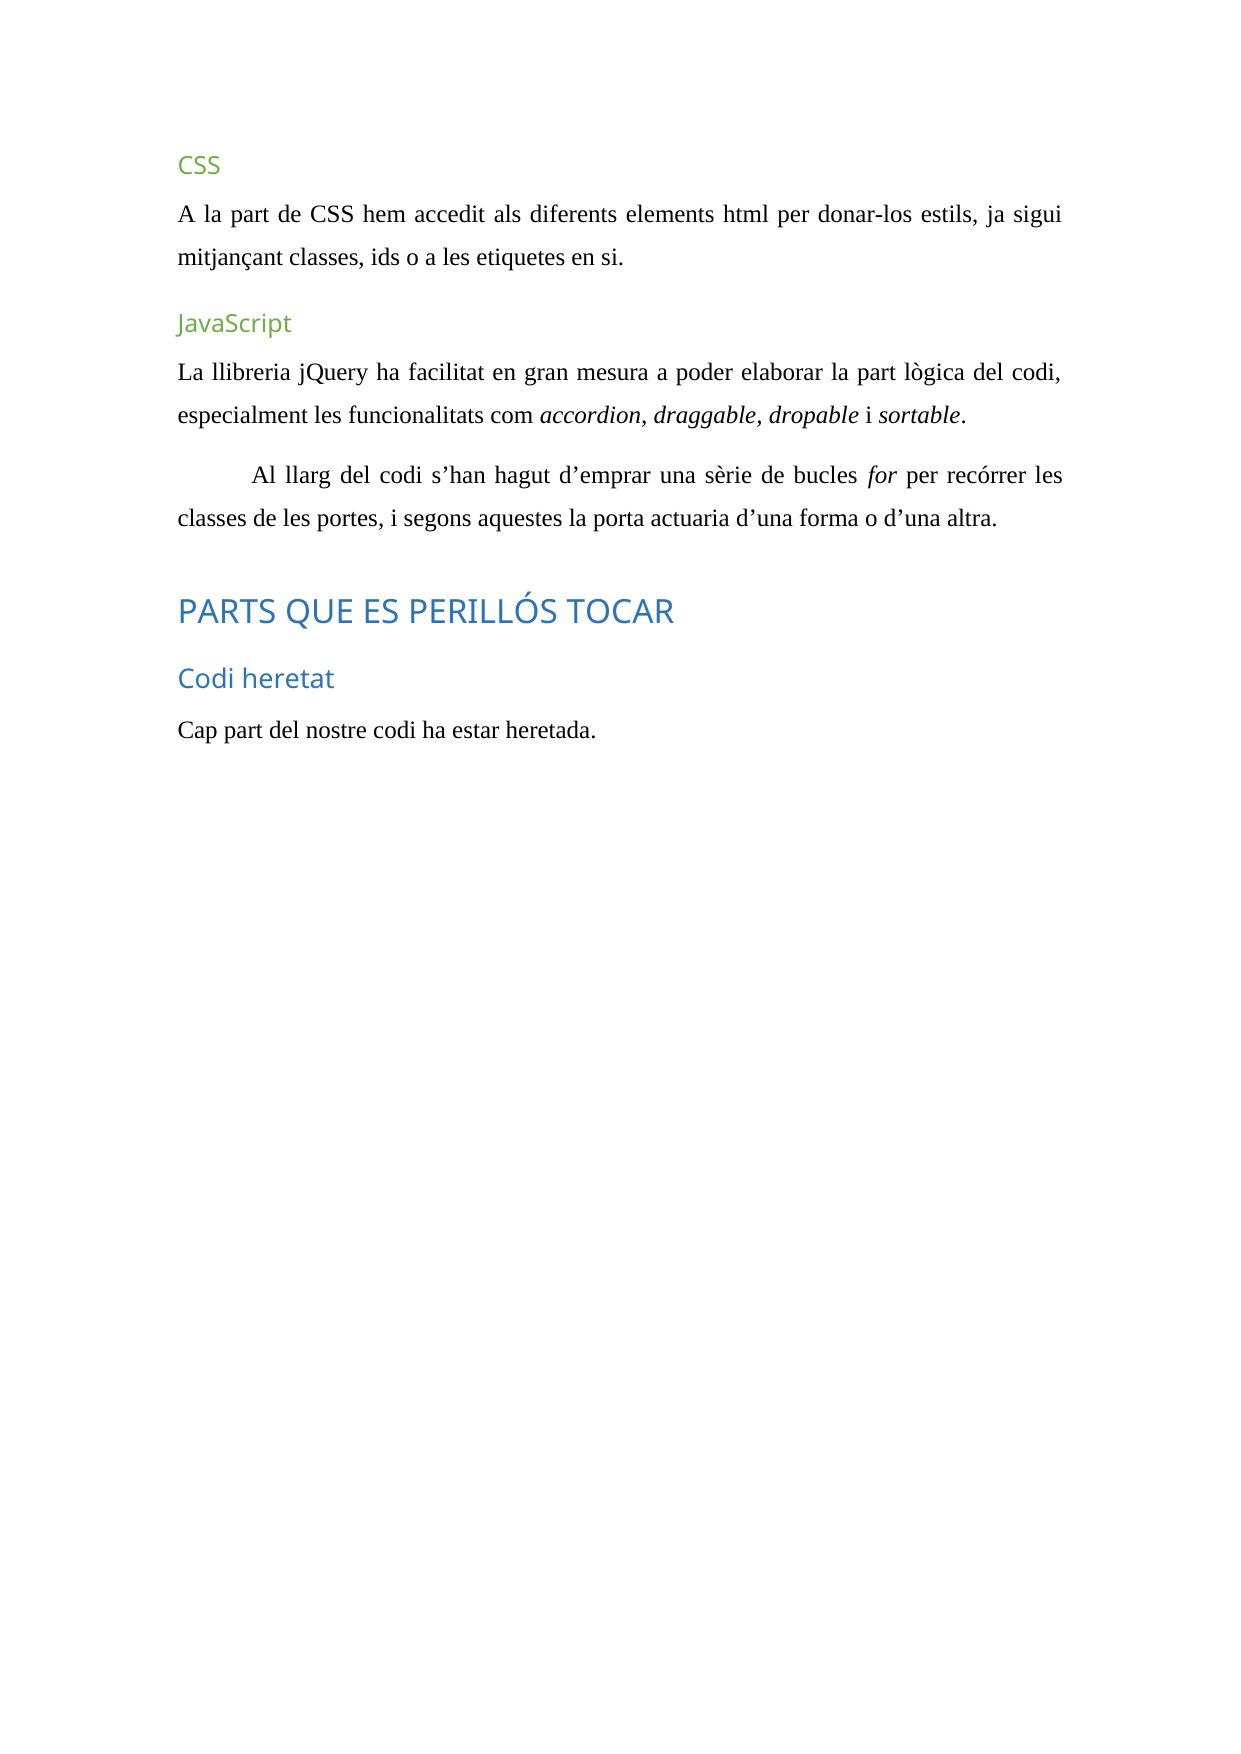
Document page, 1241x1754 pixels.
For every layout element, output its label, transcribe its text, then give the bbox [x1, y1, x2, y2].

subtitle JavaScript [177, 306, 1063, 340]
subtitle PARTS QUE ES PERILLÓS TOCAR [177, 588, 1063, 633]
text La llibreria jQuery ha facilitat en gran mesura a poder elaborar la part lògica del codi, especialment les funcionalitats com accordion, draggable, dropable i sortable. [177, 357, 1063, 429]
text Al llarg del codi s’han hagut d’emprar una sèrie de bucles for per recórrer les classes de les portes, i segons aquestes la porta actuaria d’una forma o d’una altra. [177, 460, 1063, 532]
text Cap part del nostre codi ha estar heretada. [177, 715, 1063, 744]
text A la part de CSS hem accedit als diferents elements html per donar-los estils, ja sigui mitjançant classes, ids o a les etiquetes en si. [177, 199, 1063, 271]
subtitle Codi heretat [177, 660, 1063, 697]
subtitle CSS [177, 148, 1063, 182]
